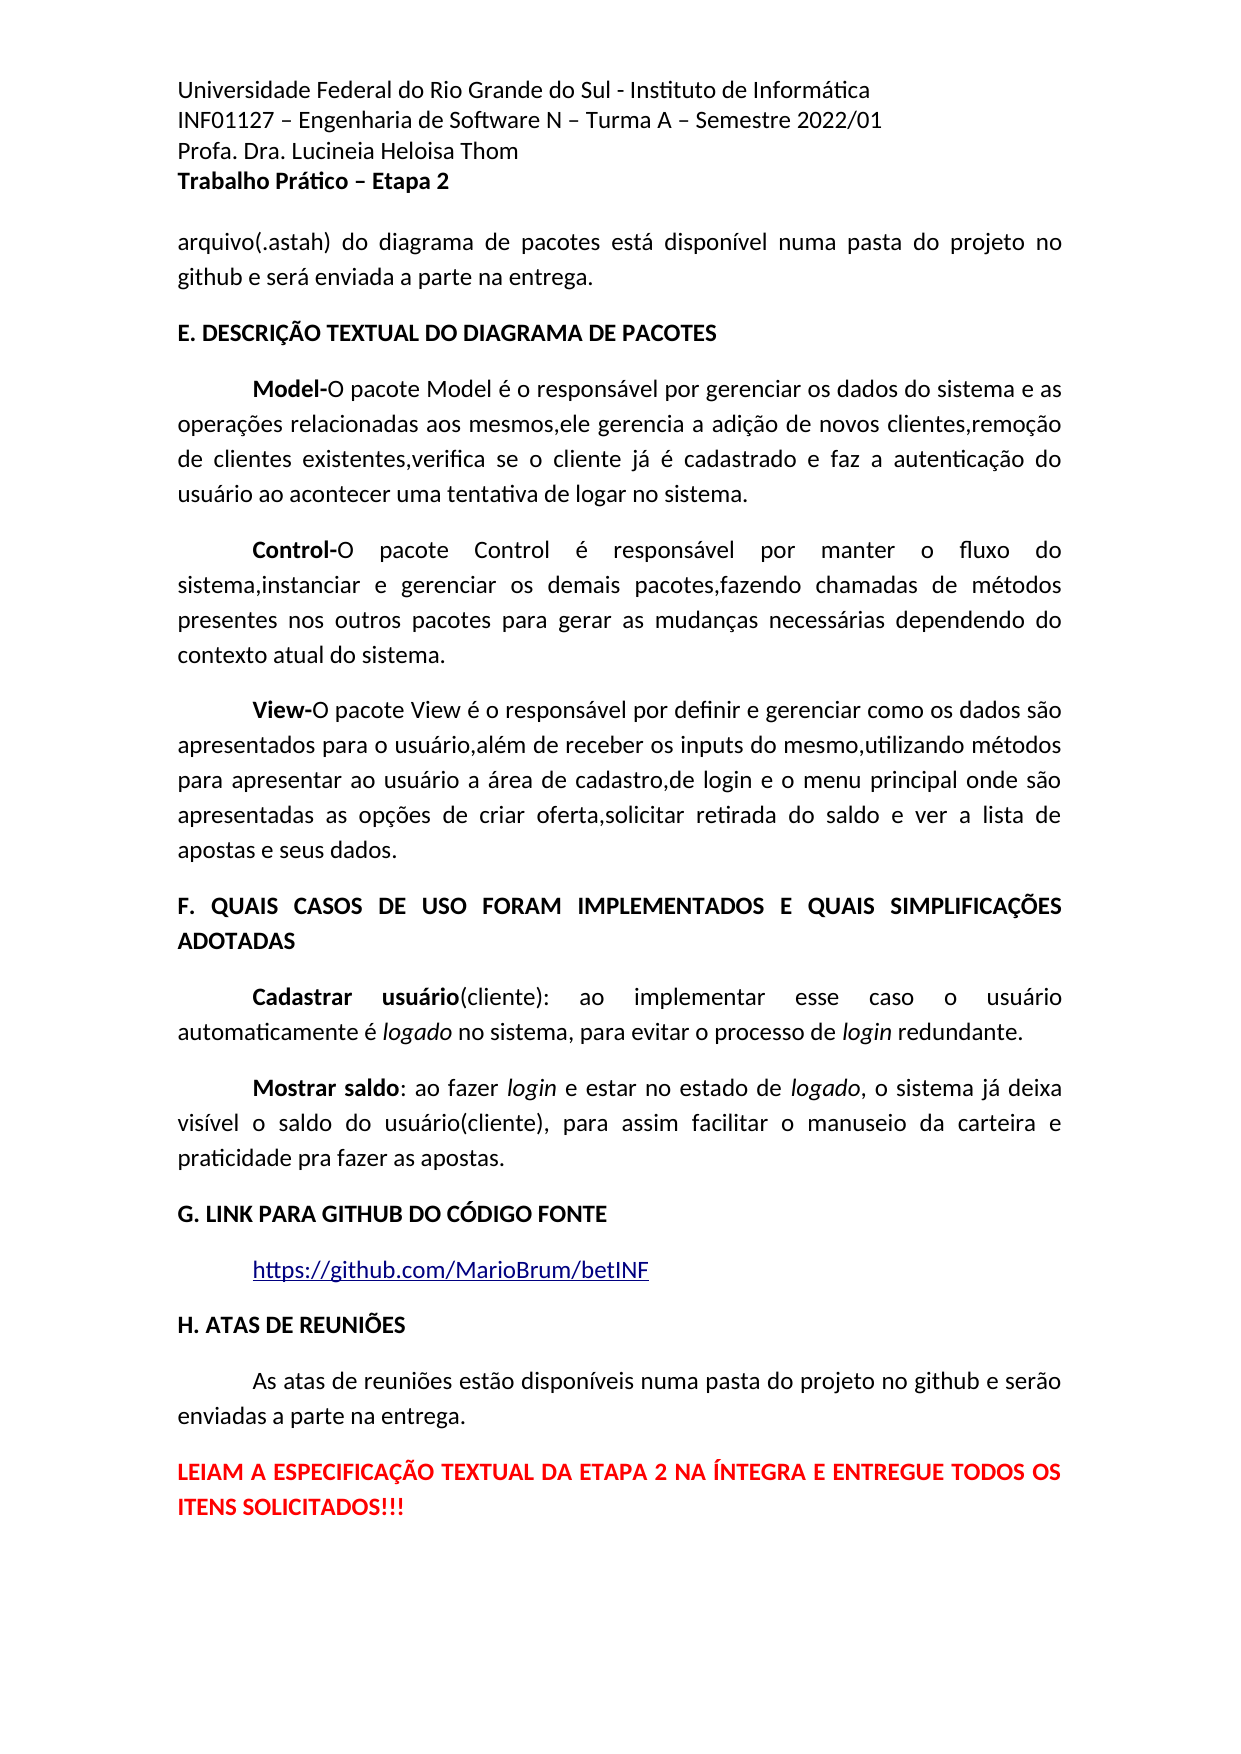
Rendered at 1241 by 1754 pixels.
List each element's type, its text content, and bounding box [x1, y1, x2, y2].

text LEIAM A ESPECIFICAÇÃO TEXTUAL DA ETAPA 2 NA ÍNTEGRA E ENTREGUE TODOS OS ITENS SOLICITADOS!!! [177, 1456, 1063, 1522]
text View-O pacote View é o responsável por definir e gerenciar como os dados são apresentados para o usuário,além de receber os inputs do mesmo,utilizando métodos para apresentar ao usuário a área de cadastro,de login e o menu principal onde são apresentadas as opções de criar oferta,solicitar retirada do saldo e ver a lista de apostas e seus dados. [177, 695, 1063, 865]
text https://github.com/MarioBrum/betINF [177, 1254, 1063, 1284]
text E. DESCRIÇÃO TEXTUAL DO DIAGRAMA DE PACOTES [177, 317, 1063, 348]
text Control-O pacote Control é responsável por manter o fluxo do sistema,instanciar e gerenciar os demais pacotes,fazendo chamadas de métodos presentes nos outros pacotes para gerar as mudanças necessárias dependendo do contexto atual do sistema. [177, 534, 1063, 669]
text arquivo(.astah) do diagrama de pacotes está disponível numa pasta do projeto no github e será enviada a parte na entrega. [177, 226, 1063, 292]
text Mostrar saldo: ao fazer login e estar no estado de logado, o sistema já deixa visível o saldo do usuário(cliente), para assim facilitar o manuseio da carteira e praticidade pra fazer as apostas. [177, 1072, 1063, 1173]
text G. LINK PARA GITHUB DO CÓDIGO FONTE [177, 1198, 1063, 1228]
text F. QUAIS CASOS DE USO FORAM IMPLEMENTADOS E QUAIS SIMPLIFICAÇÕES ADOTADAS [177, 891, 1063, 956]
text As atas de reuniões estão disponíveis numa pasta do projeto no github e serão enviadas a parte na entrega. [177, 1366, 1063, 1431]
text H. ATAS DE REUNIÕES [177, 1310, 1063, 1340]
text Cadastrar usuário(cliente): ao implementar esse caso o usuário automaticamente é logado no sistema, para evitar o processo de login redundante. [177, 981, 1063, 1047]
text Model-O pacote Model é o responsável por gerenciar os dados do sistema e as operações relacionadas aos mesmos,ele gerencia a adição de novos clientes,remoção de clientes existentes,verifica se o cliente já é cadastrado e faz a autenticação do usuário ao acontecer uma tentativa de logar no sistema. [177, 373, 1063, 508]
